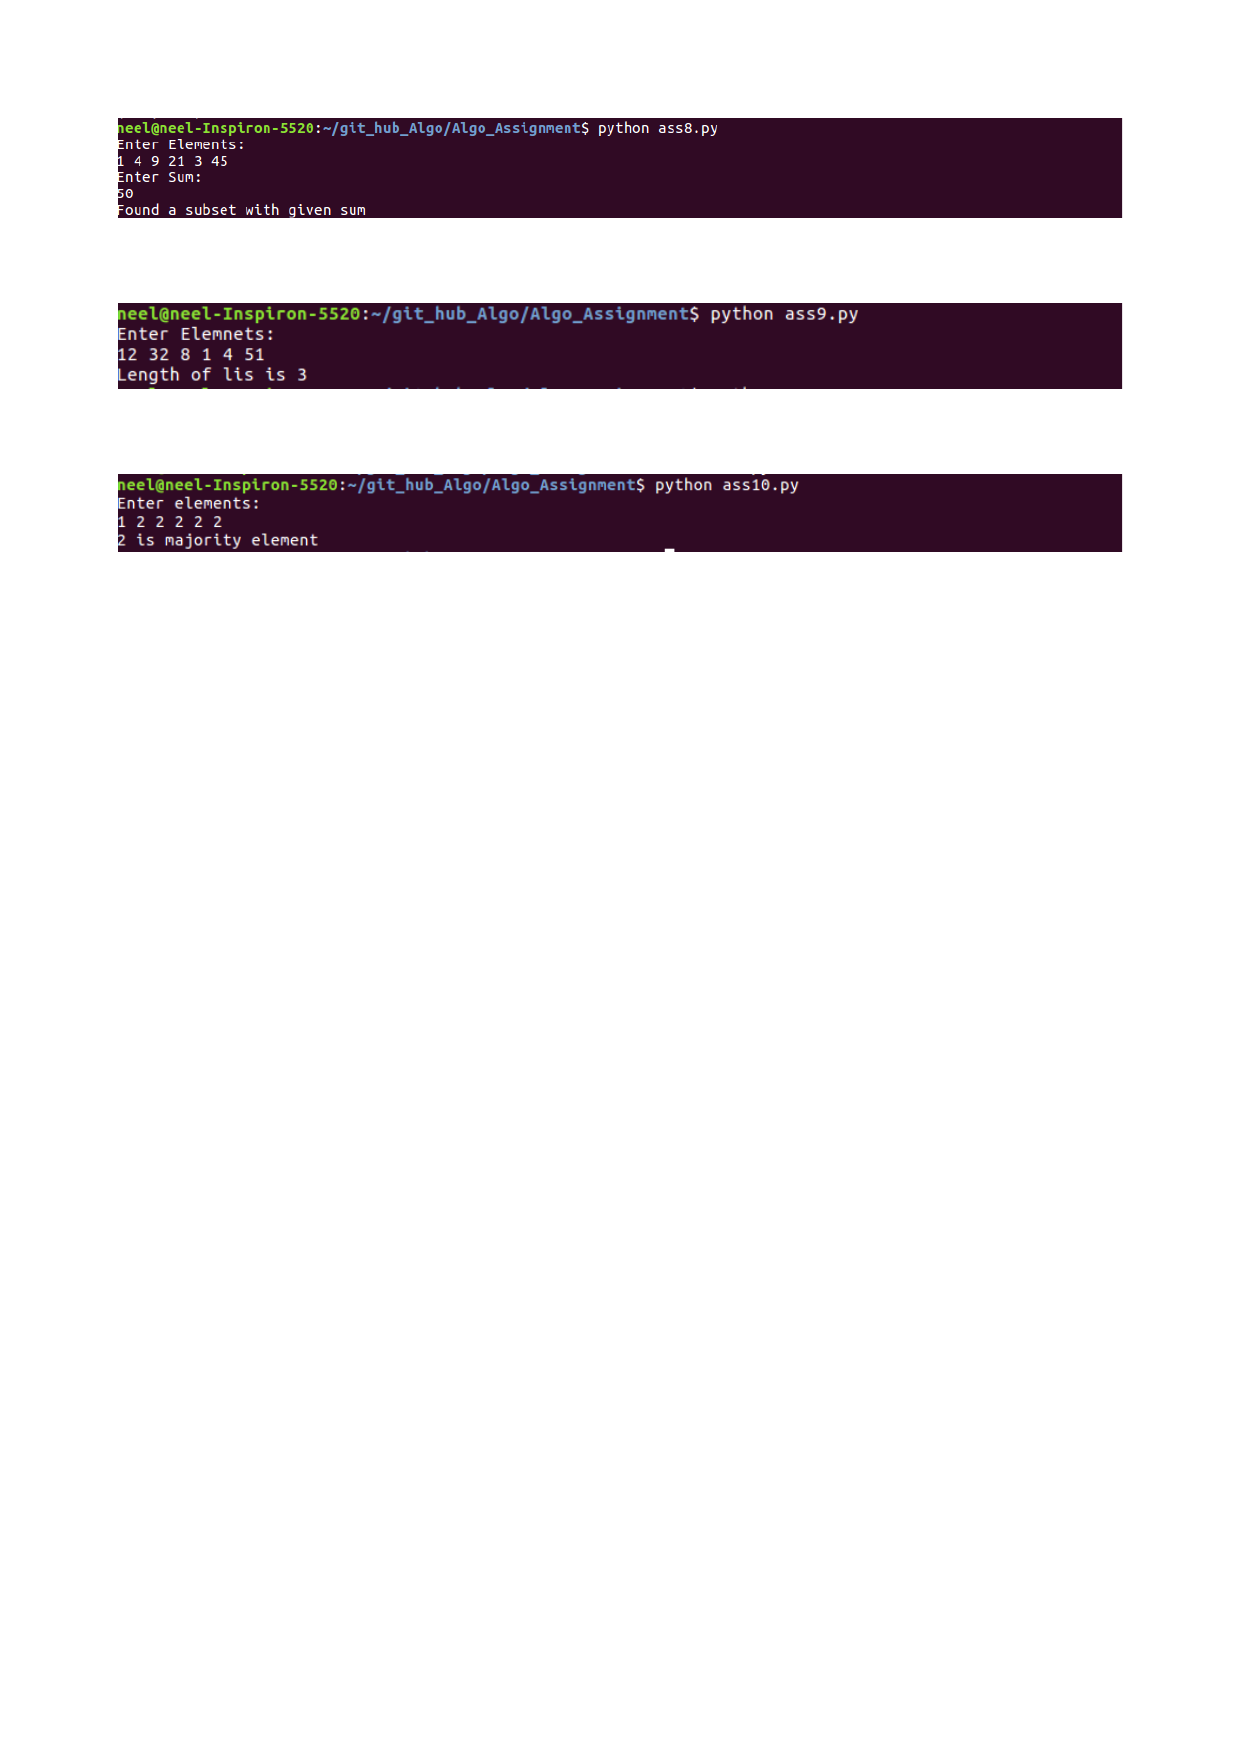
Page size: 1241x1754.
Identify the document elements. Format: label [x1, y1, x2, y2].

picture [118, 303, 1123, 389]
picture [118, 474, 1123, 552]
picture [118, 118, 1123, 218]
